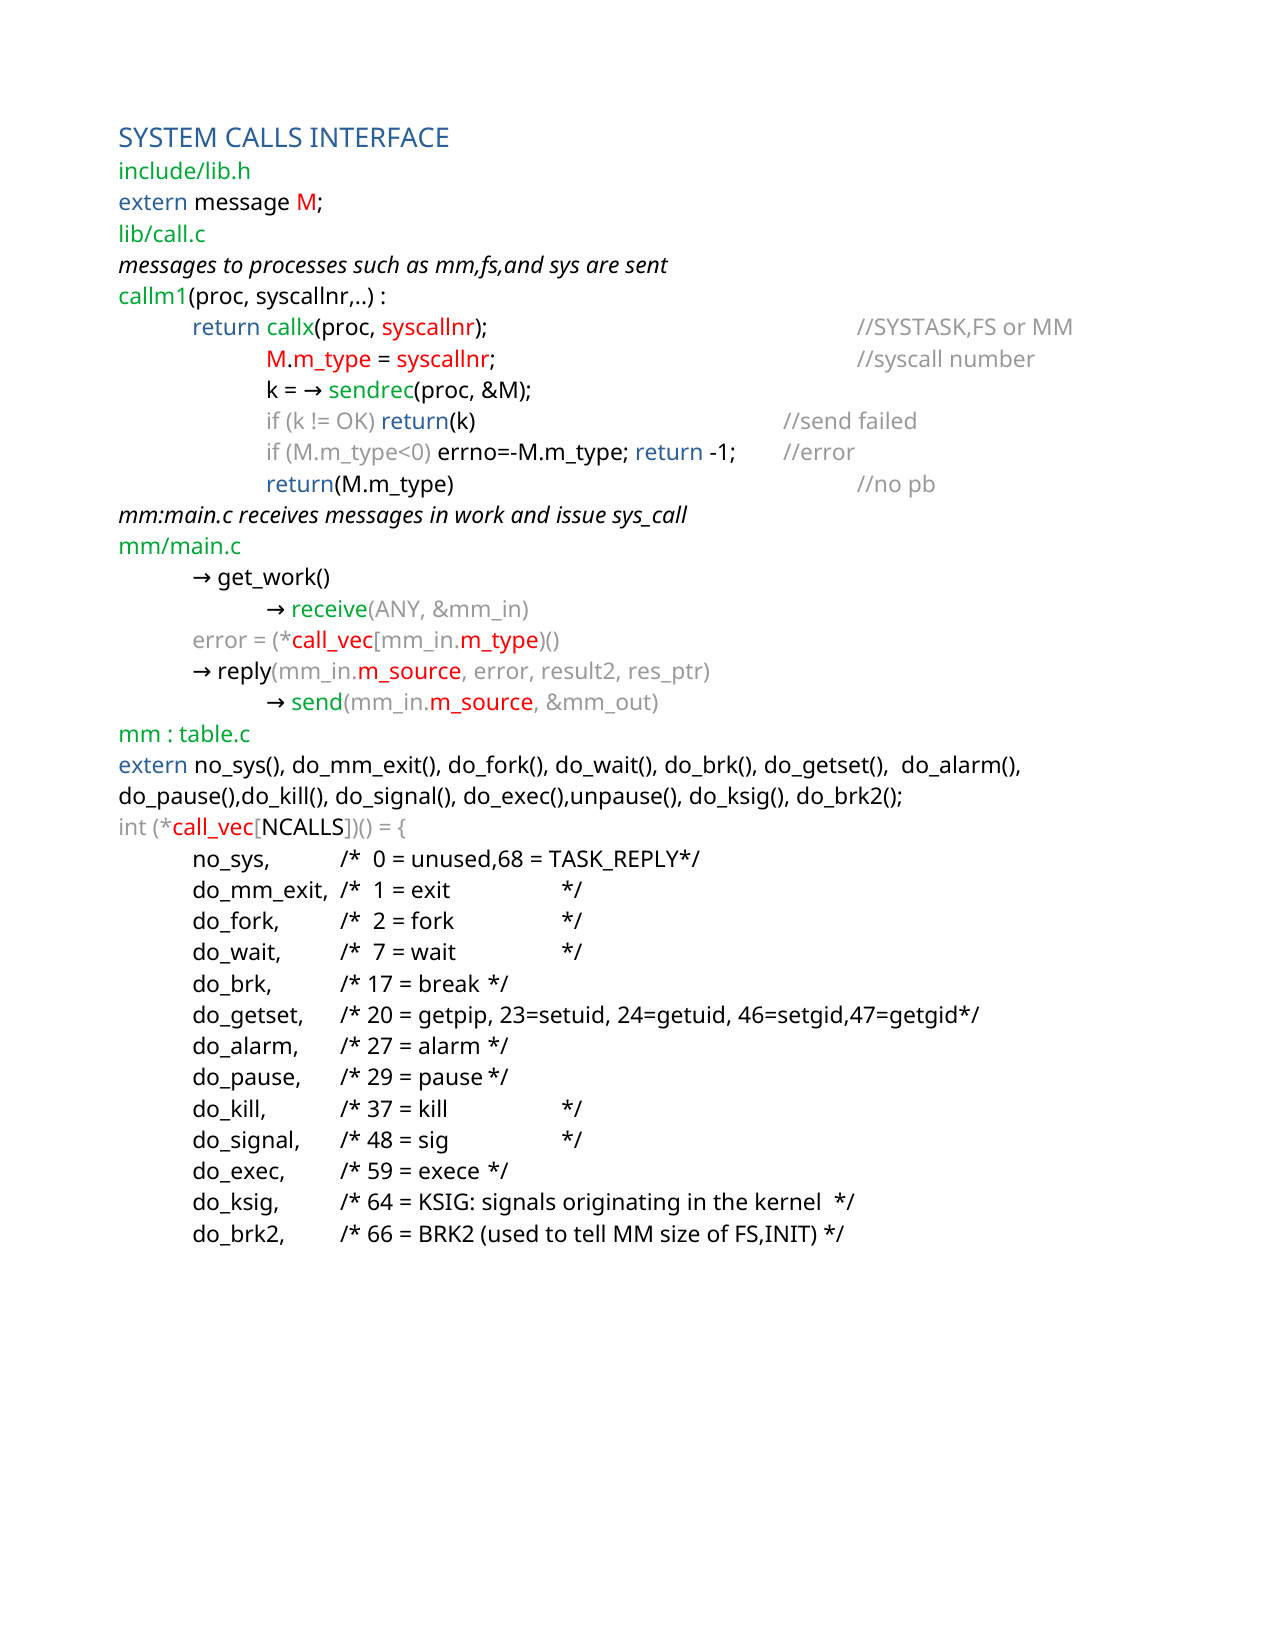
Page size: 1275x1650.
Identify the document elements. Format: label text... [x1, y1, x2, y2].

text do_pause, /* 29 = pause */ [118, 1061, 1157, 1092]
text mm/main.c [118, 530, 1157, 561]
text do_signal, /* 48 = sig */ [118, 1124, 1157, 1155]
text do_exec, /* 59 = exece */ [118, 1155, 1157, 1186]
text extern message M; [118, 186, 1157, 217]
text return callx(proc, syscallnr); //SYSTASK,FS or MM [118, 311, 1157, 342]
text lib/call.c [118, 217, 1157, 249]
text extern no_sys(), do_mm_exit(), do_fork(), do_wait(), do_brk(), do_getset(), do_alarm(), do_pause(),do_kill(), do_signal(), do_exec(),unpause(), do_ksig(), do_brk2(); [118, 749, 1157, 811]
text do_mm_exit, /* 1 = exit */ [118, 874, 1157, 905]
text if (M.m_type<0) errno=-M.m_type; return -1; //error [192, 436, 1157, 467]
text callm1(proc, syscallnr,..) : [118, 280, 1157, 311]
text return(M.m_type) //no pb [192, 467, 1157, 499]
text do_brk, /* 17 = break */ [118, 967, 1157, 999]
text mm:main.c receives messages in work and issue sys_call [118, 499, 1157, 530]
text no_sys, /* 0 = unused,68 = TASK_REPLY*/ [118, 842, 1157, 874]
text error = (*call_vec[mm_in.m_type)() [118, 624, 1157, 655]
text do_alarm, /* 27 = alarm */ [118, 1030, 1157, 1061]
text k = → sendrec(proc, &M); [192, 374, 1157, 405]
text → receive(ANY, &mm_in) [118, 592, 1157, 624]
text M.m_type = syscallnr; //syscall number [192, 342, 1157, 374]
text messages to processes such as mm,fs,and sys are sent [118, 249, 1157, 280]
text mm : table.c [118, 717, 1157, 749]
text → get_work() [118, 561, 1157, 592]
text do_brk2, /* 66 = BRK2 (used to tell MM size of FS,INIT) */ [118, 1217, 1157, 1249]
text do_getset, /* 20 = getpip, 23=setuid, 24=getuid, 46=setgid,47=getgid*/ [118, 999, 1157, 1030]
text → reply(mm_in.m_source, error, result2, res_ptr) [118, 655, 1157, 686]
text if (k != OK) return(k) //send failed [192, 405, 1157, 436]
text include/lib.h [118, 155, 1157, 186]
text SYSTEM CALLS INTERFACE [118, 118, 1157, 155]
text do_wait, /* 7 = wait */ [118, 936, 1157, 967]
text int (*call_vec[NCALLS])() = { [118, 811, 1157, 842]
text do_ksig, /* 64 = KSIG: signals originating in the kernel */ [118, 1186, 1157, 1217]
text → send(mm_in.m_source, &mm_out) [118, 686, 1157, 717]
text do_kill, /* 37 = kill */ [118, 1092, 1157, 1124]
text do_fork, /* 2 = fork */ [118, 905, 1157, 936]
